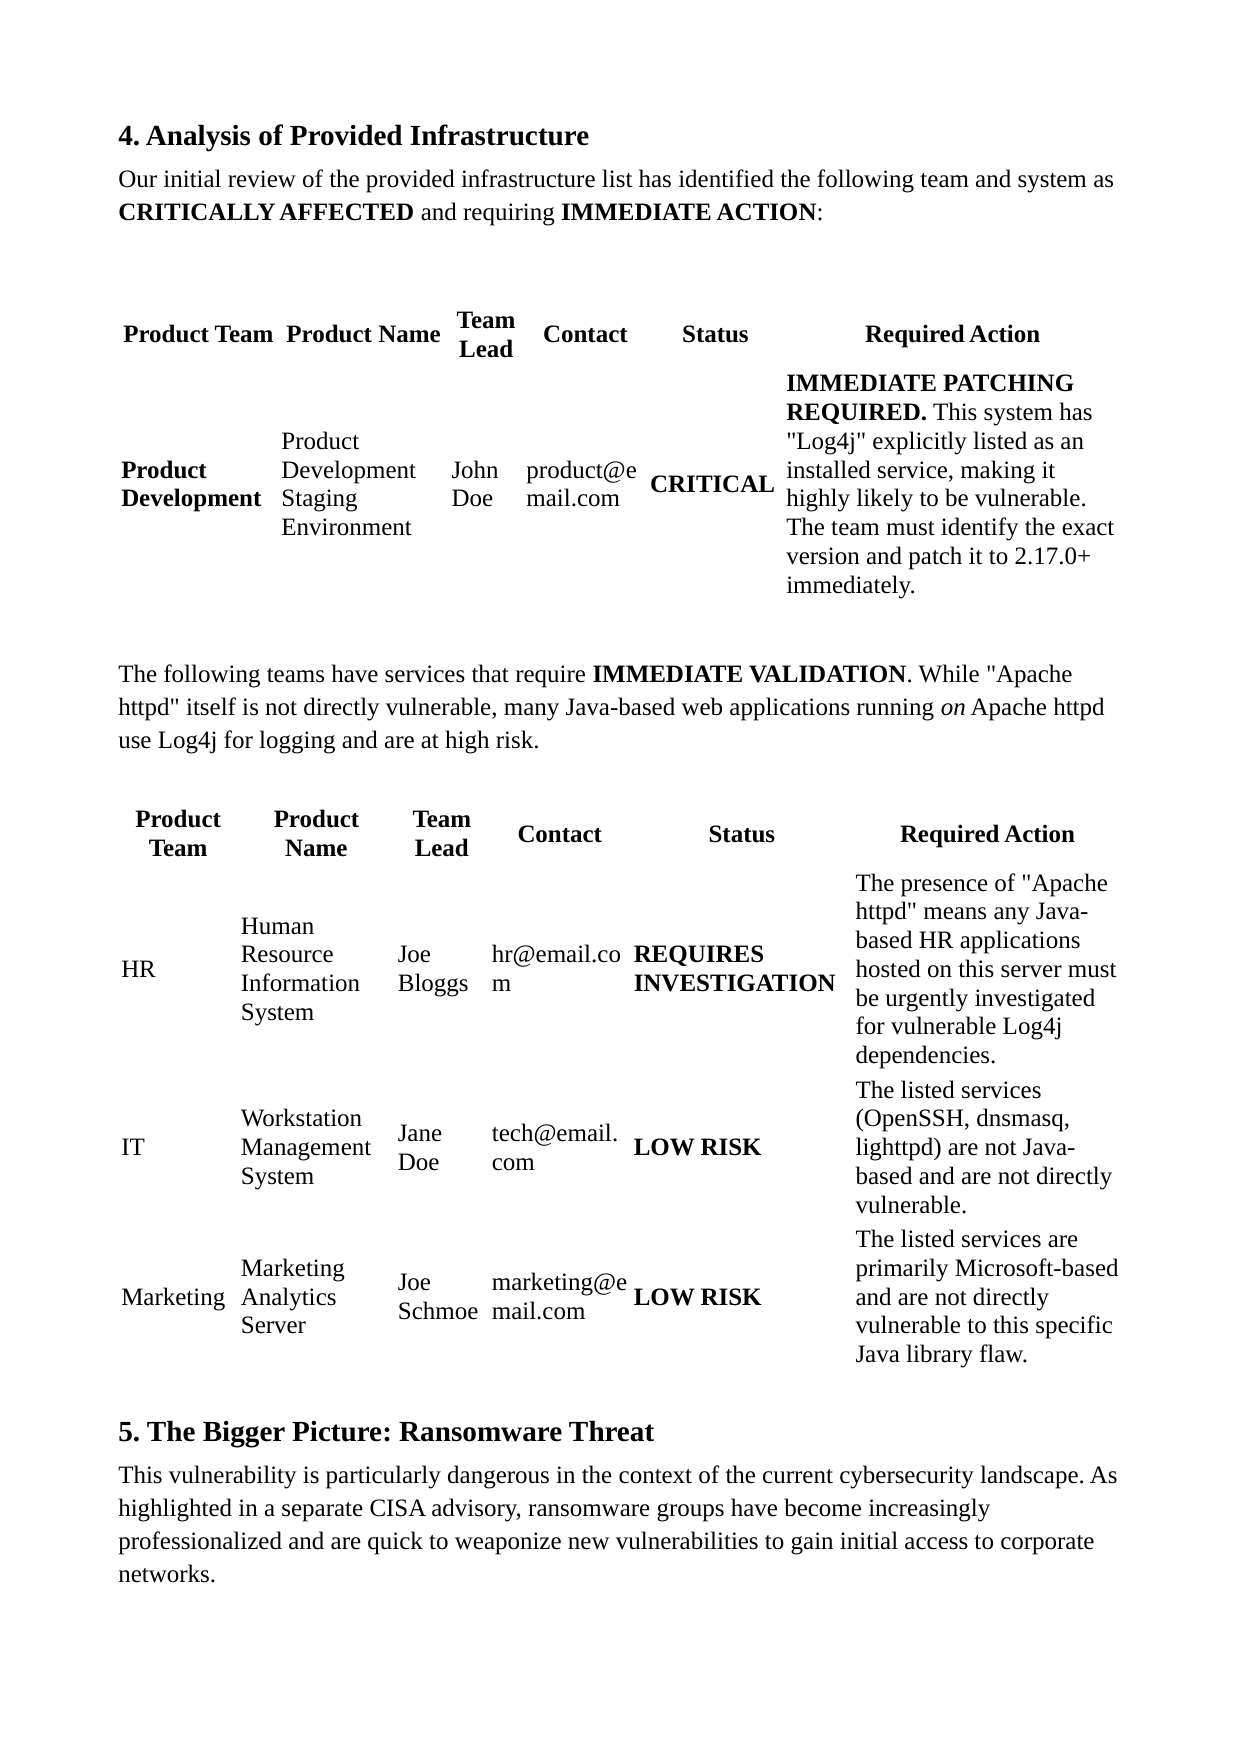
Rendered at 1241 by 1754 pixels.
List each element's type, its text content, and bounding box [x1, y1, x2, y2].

table_cell Jane Doe [395, 1072, 489, 1221]
table_cell REQUIRES INVESTIGATION [631, 865, 852, 1072]
table_cell The listed services (OpenSSH, dnsmasq, lighttpd) are not Java-based and are not directly vulnerable. [853, 1072, 1122, 1221]
table_header Contact [523, 302, 647, 366]
table_header Required Action [853, 801, 1122, 865]
table_cell LOW RISK [631, 1072, 852, 1221]
table_header Team Lead [395, 801, 489, 865]
table_cell CRITICAL [647, 366, 783, 601]
table_header Product Team [118, 801, 238, 865]
table_header Product Name [278, 302, 448, 366]
table_cell LOW RISK [631, 1221, 852, 1371]
table_header Product Team [118, 302, 278, 366]
table_cell Workstation Management System [238, 1072, 395, 1221]
table_cell Joe Bloggs [395, 865, 489, 1072]
table_cell Product Development Staging Environment [278, 366, 448, 601]
table_cell The presence of "Apache httpd" means any Java-based HR applications hosted on this server must be urgently investigated for vulnerable Log4j dependencies. [853, 865, 1122, 1072]
table_cell HR [118, 865, 238, 1072]
table_header Team Lead [449, 302, 523, 366]
table_cell product@email.com [523, 366, 647, 601]
subtitle 5. The Bigger Picture: Ransomware Threat [118, 1414, 1122, 1448]
table_cell The listed services are primarily Microsoft-based and are not directly vulnerable to this specific Java library flaw. [853, 1221, 1122, 1371]
table_header Status [631, 801, 852, 865]
text Our initial review of the provided infrastructure list has identified the following team and system as CRITICALLY AFFECTED and requiring IMMEDIATE ACTION: [118, 164, 1122, 226]
table_cell IT [118, 1072, 238, 1221]
table_cell Product Development [118, 366, 278, 601]
table_cell Marketing Analytics Server [238, 1221, 395, 1371]
table_cell Marketing [118, 1221, 238, 1371]
table_header Status [647, 302, 783, 366]
table_cell John Doe [449, 366, 523, 601]
table_cell marketing@email.com [489, 1221, 631, 1371]
table_header Required Action [783, 302, 1122, 366]
table_header Product Name [238, 801, 395, 865]
table_cell tech@email.com [489, 1072, 631, 1221]
table_cell Joe Schmoe [395, 1221, 489, 1371]
table_cell Human Resource Information System [238, 865, 395, 1072]
text This vulnerability is particularly dangerous in the context of the current cybersecurity landscape. As highlighted in a separate CISA advisory, ransomware groups have become increasingly professionalized and are quick to weaponize new vulnerabilities to gain initial access to corporate networks. [118, 1460, 1122, 1588]
text The following teams have services that require IMMEDIATE VALIDATION. While "Apache httpd" itself is not directly vulnerable, many Java-based web applications running on Apache httpd use Log4j for logging and are at high risk. [118, 659, 1122, 754]
table_cell IMMEDIATE PATCHING REQUIRED. This system has "Log4j" explicitly listed as an installed service, making it highly likely to be vulnerable. The team must identify the exact version and patch it to 2.17.0+ immediately. [783, 366, 1122, 601]
subtitle 4. Analysis of Provided Infrastructure [118, 118, 1122, 152]
table_header Contact [489, 801, 631, 865]
table_cell hr@email.com [489, 865, 631, 1072]
